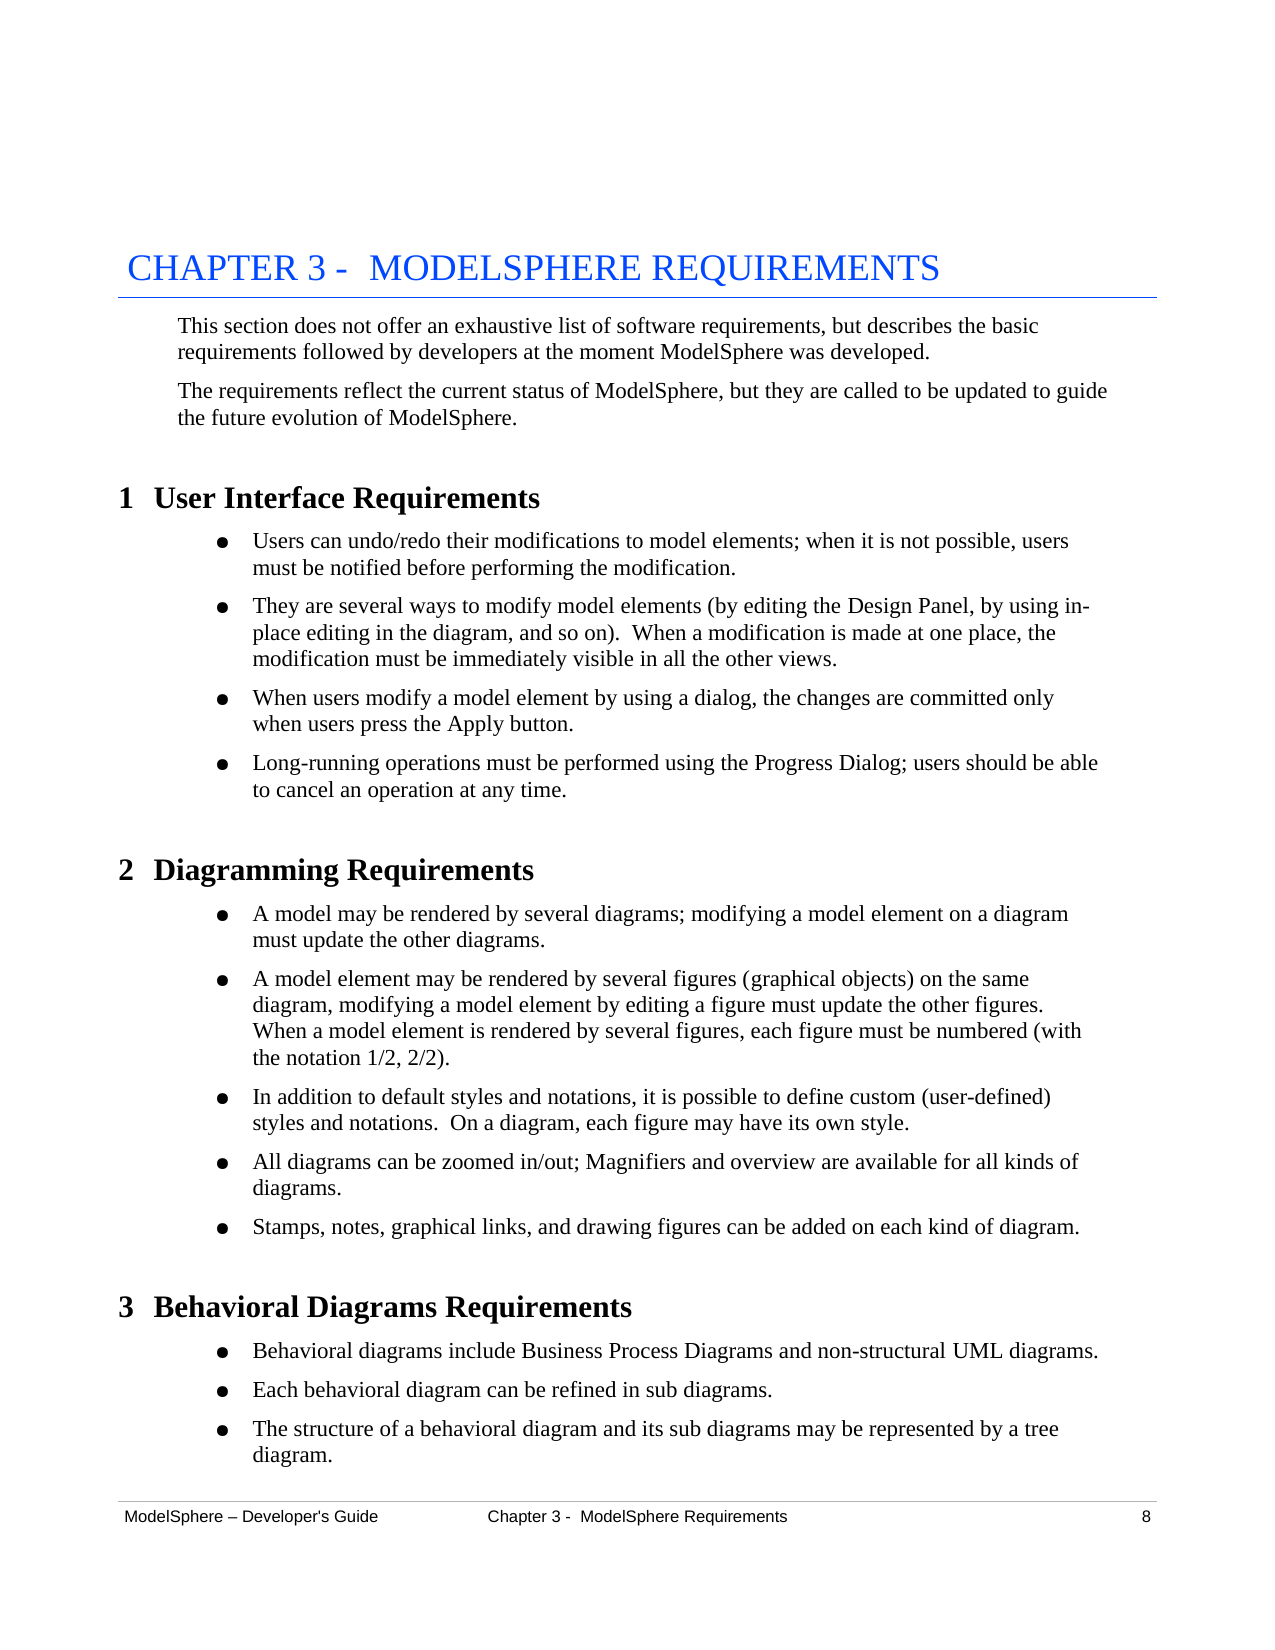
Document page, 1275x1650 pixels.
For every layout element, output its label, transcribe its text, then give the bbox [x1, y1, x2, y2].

list In addition to default styles and notations, it is possible to define custom (user-defined) styles and notations. On a diagram, each figure may have its own style. [215, 1083, 1109, 1135]
subtitle User Interface Requirements [118, 479, 1157, 515]
list They are several ways to modify model elements (by editing the Design Panel, by using in-place editing in the diagram, and so on). When a modification is made at one place, the modification must be immediately visible in all the other views. [215, 593, 1109, 672]
list Stamps, notes, graphical links, and drawing figures can be added on each kind of diagram. [215, 1213, 1109, 1239]
list When users modify a model element by using a dialog, the changes are committed only when users press the Apply button. [215, 684, 1109, 737]
subtitle ModelSphere Requirements [118, 236, 1157, 297]
list A model element may be rendered by several figures (graphical objects) on the same diagram, modifying a model element by editing a figure must update the other figures. When a model element is rendered by several figures, each figure must be numbered (with the notation 1/2, 2/2). [215, 965, 1109, 1070]
list Long-running operations must be performed using the Progress Dialog; users should be able to cancel an operation at any time. [215, 749, 1109, 802]
list Users can undo/redo their modifications to model elements; when it is not possible, users must be notified before performing the modification. [215, 527, 1109, 580]
list A model may be rendered by several diagrams; modifying a model element on a diagram must update the other diagrams. [215, 899, 1109, 952]
text The requirements reflect the current status of ModelSphere, but they are called to be updated to guide the future evolution of ModelSphere. [177, 377, 1109, 430]
text This section does not offer an exhaustive list of software requirements, but describes the basic requirements followed by developers at the moment ModelSphere was developed. [177, 312, 1109, 365]
list All diagrams can be zoomed in/out; Magnifiers and overview are available for all kinds of diagrams. [215, 1148, 1109, 1201]
subtitle Diagramming Requirements [118, 851, 1157, 887]
subtitle Behavioral Diagrams Requirements [118, 1289, 1157, 1324]
list The structure of a behavioral diagram and its sub diagrams may be represented by a tree diagram. [215, 1415, 1109, 1467]
list Each behavioral diagram can be refined in sub diagrams. [215, 1376, 1109, 1402]
list Behavioral diagrams include Business Process Diagrams and non-structural UML diagrams. [215, 1337, 1109, 1363]
